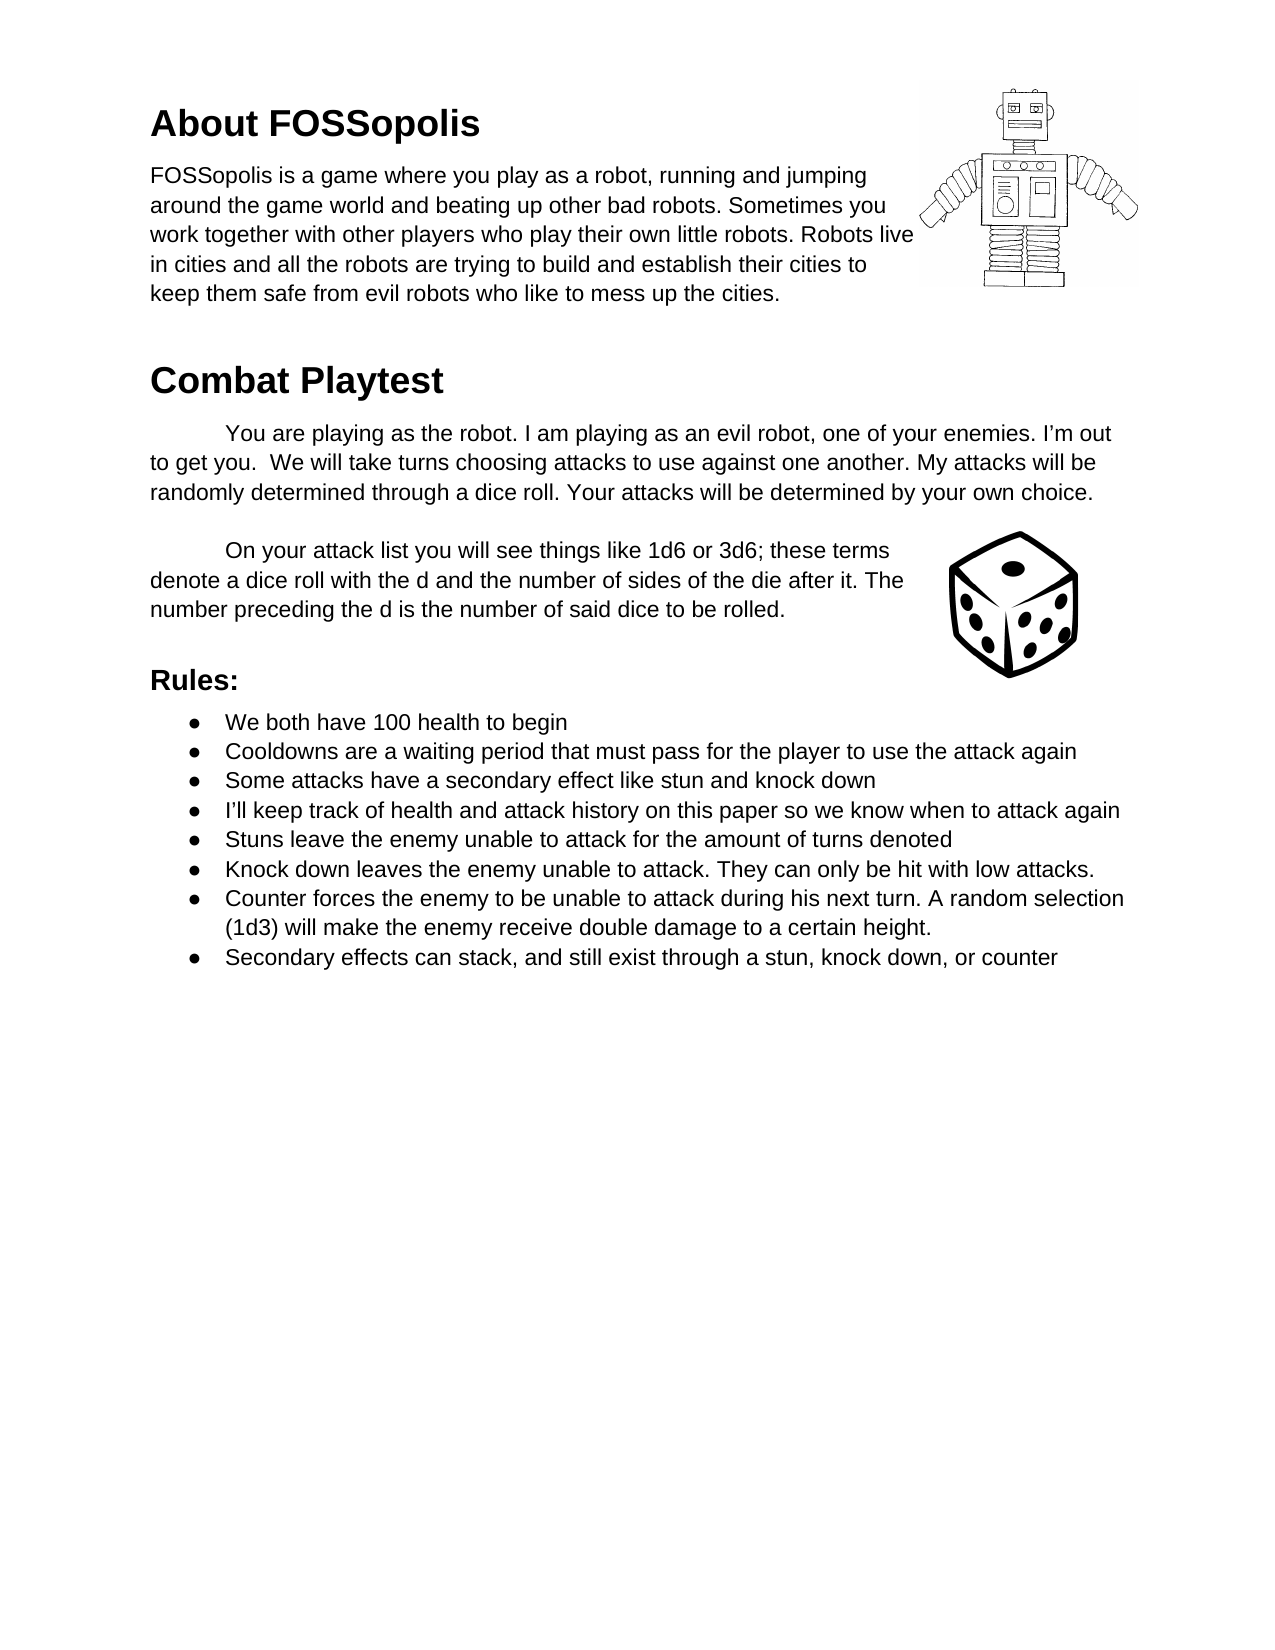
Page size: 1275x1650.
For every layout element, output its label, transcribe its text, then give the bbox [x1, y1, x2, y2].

list We both have 100 health to begin [187, 709, 1125, 735]
list Cooldowns are a waiting period that must pass for the player to use the attack again [187, 739, 1125, 764]
list I’ll keep track of health and attack history on this paper so we know when to attack again [187, 798, 1125, 823]
subtitle Combat Playtest [150, 360, 1125, 402]
list Some attacks have a secondary effect like stun and knock down [187, 768, 1125, 794]
list Stuns leave the enemy unable to attack for the amount of turns denoted [187, 827, 1125, 853]
picture [948, 530, 1079, 679]
picture [918, 80, 1139, 287]
list Counter forces the enemy to be unable to attack during his next turn. A random selection (1d3) will make the enemy receive double damage to a certain height. [187, 886, 1125, 941]
subtitle Rules: [150, 664, 1125, 696]
text FOSSopolis is a game where you play as a robot, running and jumping around the game world and beating up other bad robots. Sometimes you work together with other players who play their own little robots. Robots live in cities and all the robots are trying to build and establish their cities to keep them safe from evil robots who like to mess up the cities. [150, 163, 1125, 306]
subtitle About FOSSopolis [150, 102, 918, 144]
text On your attack list you will see things like 1d6 or 3d6; these terms denote a dice roll with the d and the number of sides of the die after it. The number preceding the d is the number of said dice to be rolled. [150, 538, 948, 622]
list Knock down leaves the enemy unable to attack. They can only be hit with low attacks. [187, 856, 1125, 882]
list Secondary effects can stack, and still exist through a stun, knock down, or counter [187, 944, 1125, 970]
text You are playing as the robot. I am playing as an evil robot, one of your enemies. I’m out to get you. We will take turns choosing attacks to use against one another. My attacks will be randomly determined through a dice roll. Your attacks will be determined by your own choice. [150, 421, 1125, 505]
